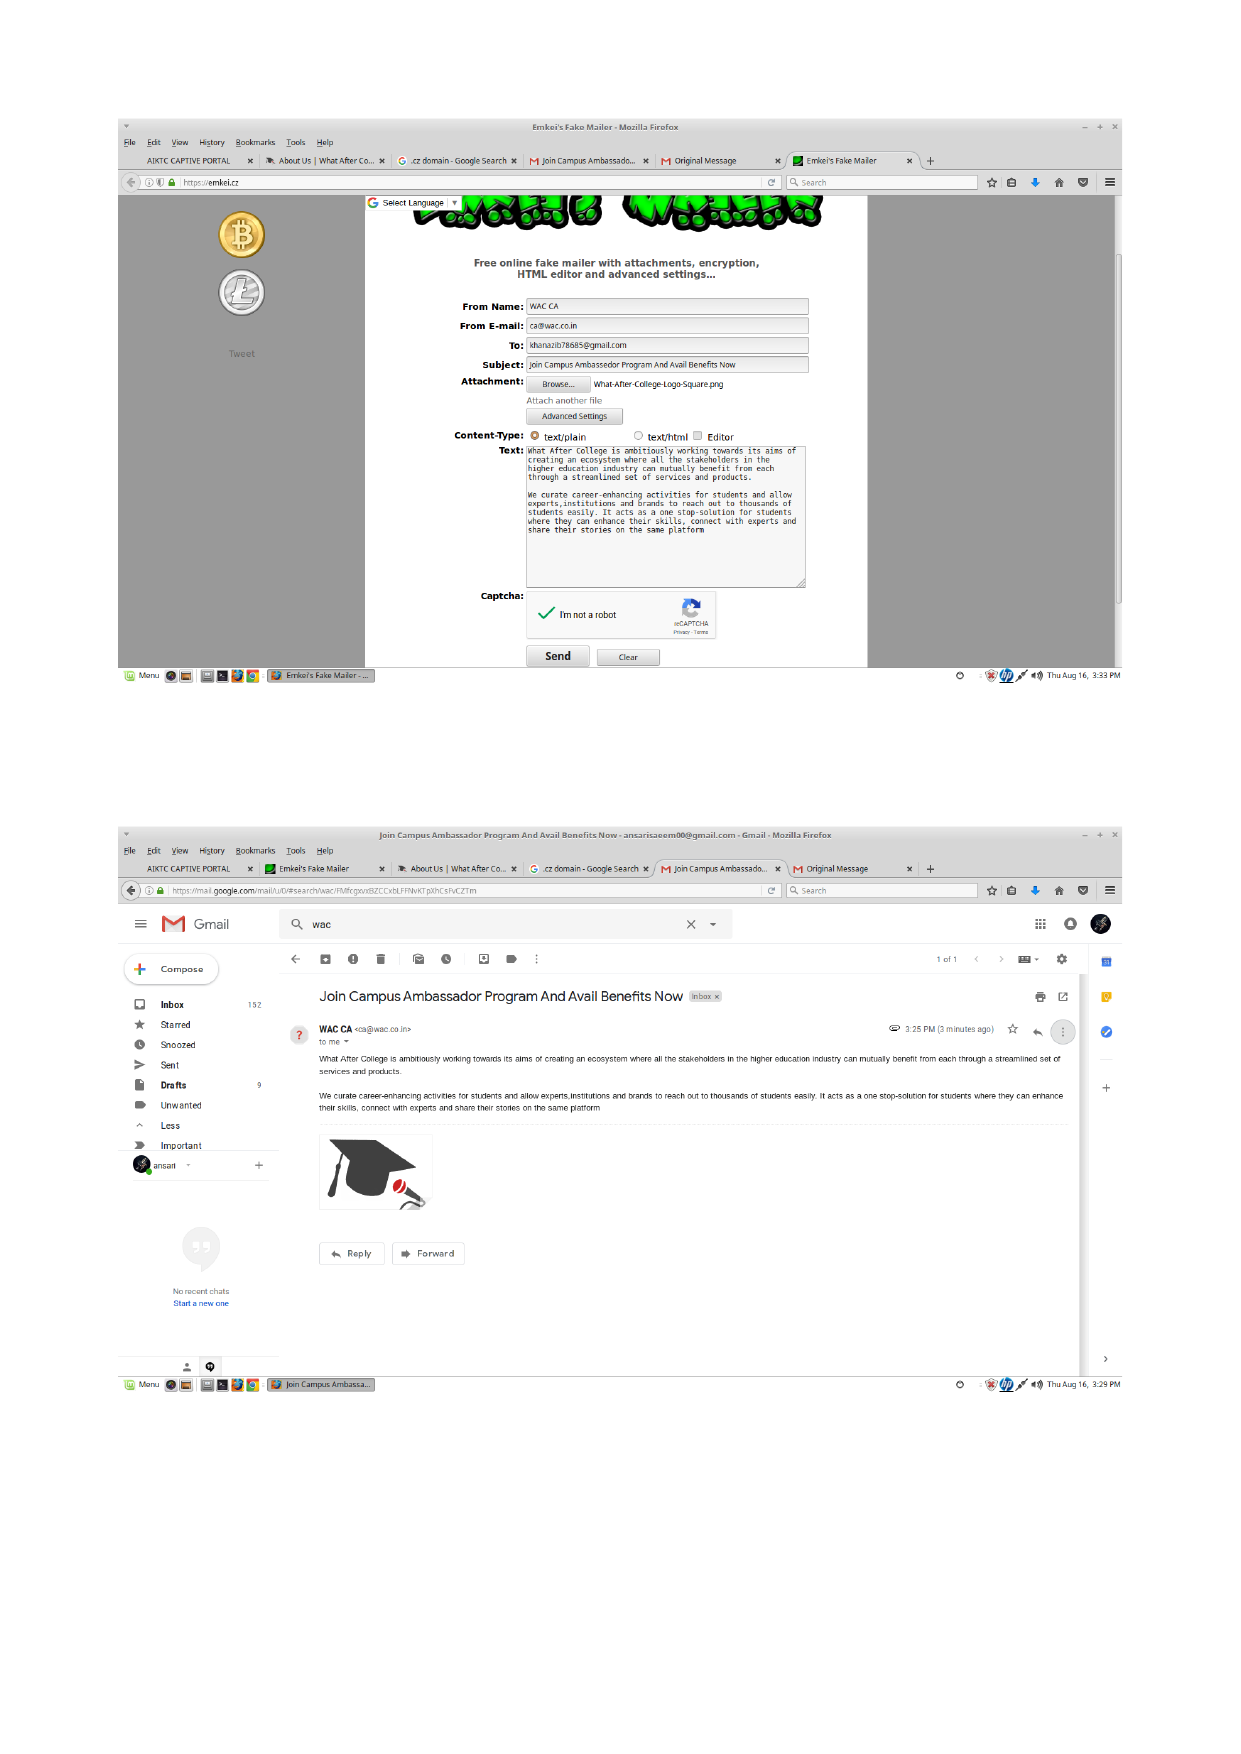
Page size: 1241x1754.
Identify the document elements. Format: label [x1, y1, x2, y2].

picture [118, 826, 1123, 1392]
picture [118, 118, 1123, 683]
